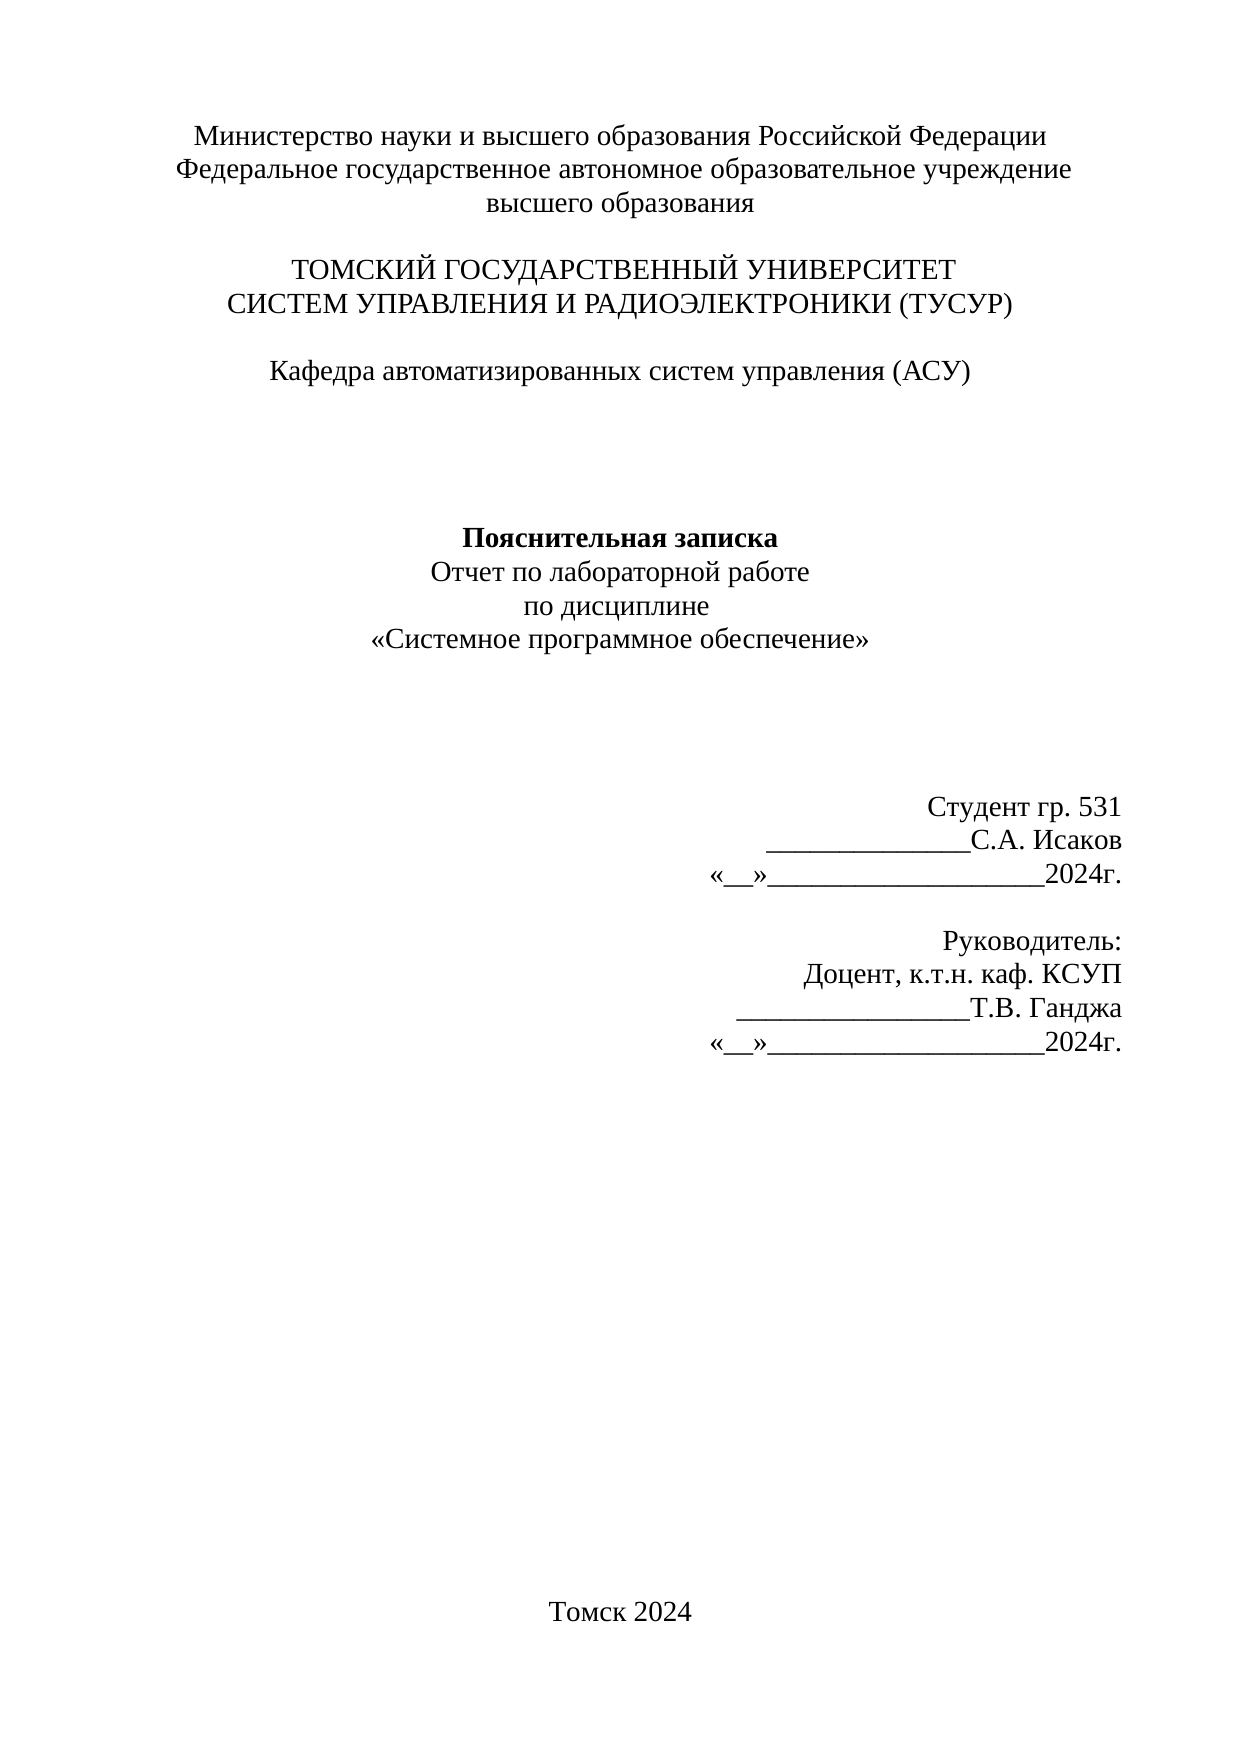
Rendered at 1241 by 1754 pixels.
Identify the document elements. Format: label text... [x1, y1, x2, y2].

text Кафедра автоматизированных систем управления (АСУ) [118, 353, 1122, 386]
text ТОМСКИЙ ГОСУДАРСТВЕННЫЙ УНИВЕРСИТЕТ [118, 252, 1122, 286]
text Студент гр. 531 [118, 789, 1122, 822]
text СИСТЕМ УПРАВЛЕНИЯ И РАДИОЭЛЕКТРОНИКИ (ТУСУР) [118, 286, 1122, 319]
text Отчет по лабораторной работе [118, 554, 1122, 588]
text Томск 2024 [118, 1057, 1122, 1627]
text ______________С.А. Исаков [118, 822, 1122, 856]
text Федеральное государственное автономное образовательное учреждение высшего образования [118, 152, 1122, 219]
text по дисциплине [118, 588, 1122, 621]
text Министерство науки и высшего образования Российской Федерации [118, 118, 1122, 152]
text ________________Т.В. Ганджа [118, 990, 1122, 1024]
text «Системное программное обеспечение» [118, 621, 1122, 655]
text «__»___________________2024г. [118, 856, 1122, 889]
text Руководитель: Доцент, к.т.н. каф. КСУП [118, 923, 1122, 990]
text Пояснительная записка [118, 521, 1122, 554]
text «__»___________________2024г. [118, 1024, 1122, 1057]
